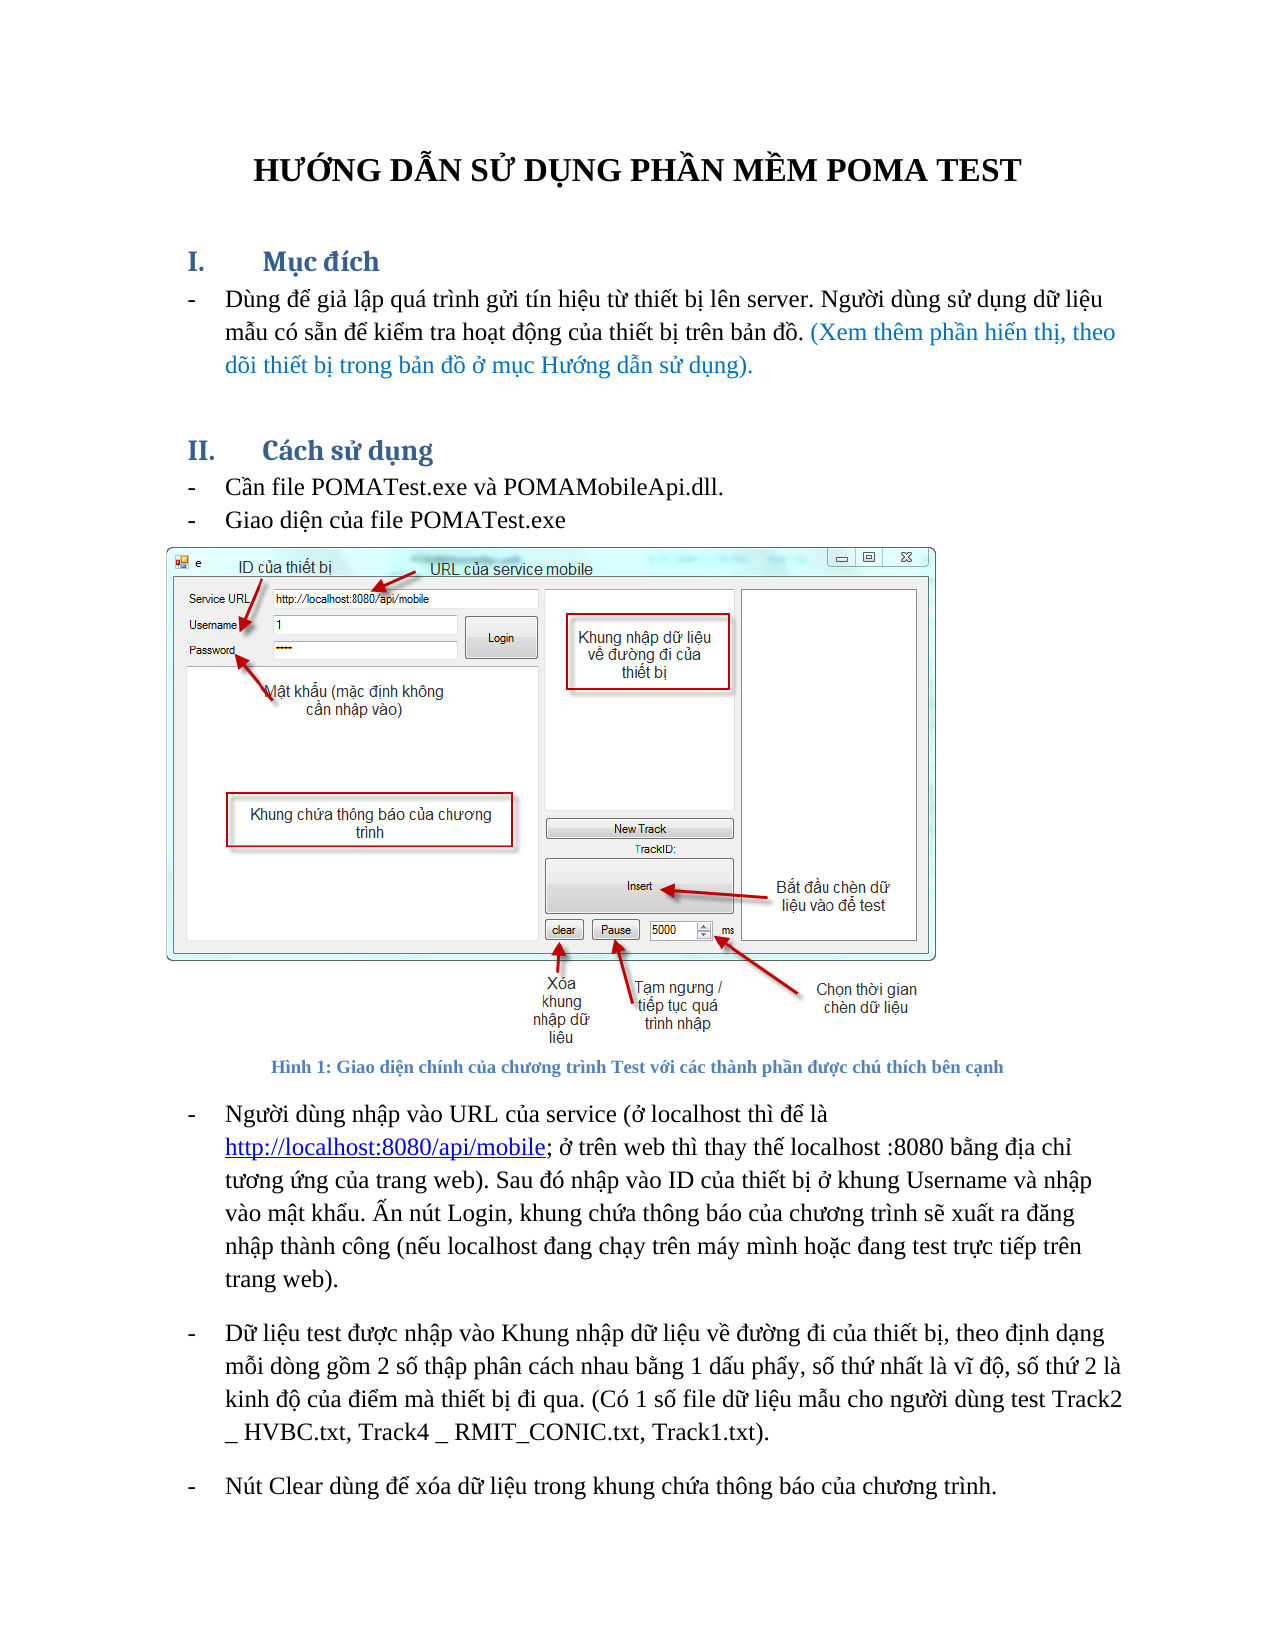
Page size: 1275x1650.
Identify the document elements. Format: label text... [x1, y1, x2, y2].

list Dữ liệu test được nhập vào Khung nhập dữ liệu về đường đi của thiết bị, theo định dạng mỗi dòng gồm 2 số thập phân cách nhau bằng 1 dấu phẩy, số thứ nhất là vĩ độ, số thứ 2 là kinh độ của điểm mà thiết bị đi qua. (Có 1 số file dữ liệu mẫu cho người dùng test Track2 _ HVBC.txt, Track4 _ RMIT_CONIC.txt, Track1.txt). [187, 1318, 1125, 1446]
text HƯỚNG DẪN SỬ DỤNG PHẦN MỀM POMA TEST [150, 150, 1125, 188]
list Dùng để giả lập quá trình gửi tín hiệu từ thiết bị lên server. Người dùng sử dụng dữ liệu mẫu có sẵn để kiểm tra hoạt động của thiết bị trên bản đồ. (Xem thêm phần hiển thị, theo dõi thiết bị trong bản đồ ở mục Hướng dẫn sử dụng). [187, 284, 1125, 378]
list Nút Clear dùng để xóa dữ liệu trong khung chứa thông báo của chương trình. [187, 1471, 1125, 1499]
text Hình 1: Giao diện chính của chương trình Test với các thành phần được chú thích bên cạnh [150, 1056, 1125, 1078]
list Giao diện của file POMATest.exe [187, 506, 1125, 534]
picture [166, 547, 1109, 1044]
list Cần file POMATest.exe và POMAMobileApi.dll. [187, 472, 1125, 501]
subtitle Cách sử dụng [187, 433, 1125, 467]
list Người dùng nhập vào URL của service (ở localhost thì để là http://localhost:8080/api/mobile; ở trên web thì thay thế localhost :8080 bằng địa chỉ tương ứng của trang web). Sau đó nhập vào ID của thiết bị ở khung Username và nhập vào mật khẩu. Ấn nút Login, khung chứa thông báo của chương trình sẽ xuất ra đăng nhập thành công (nếu localhost đang chạy trên máy mình hoặc đang test trực tiếp trên trang web). [187, 1099, 1125, 1293]
subtitle Mục đích [187, 244, 1125, 279]
